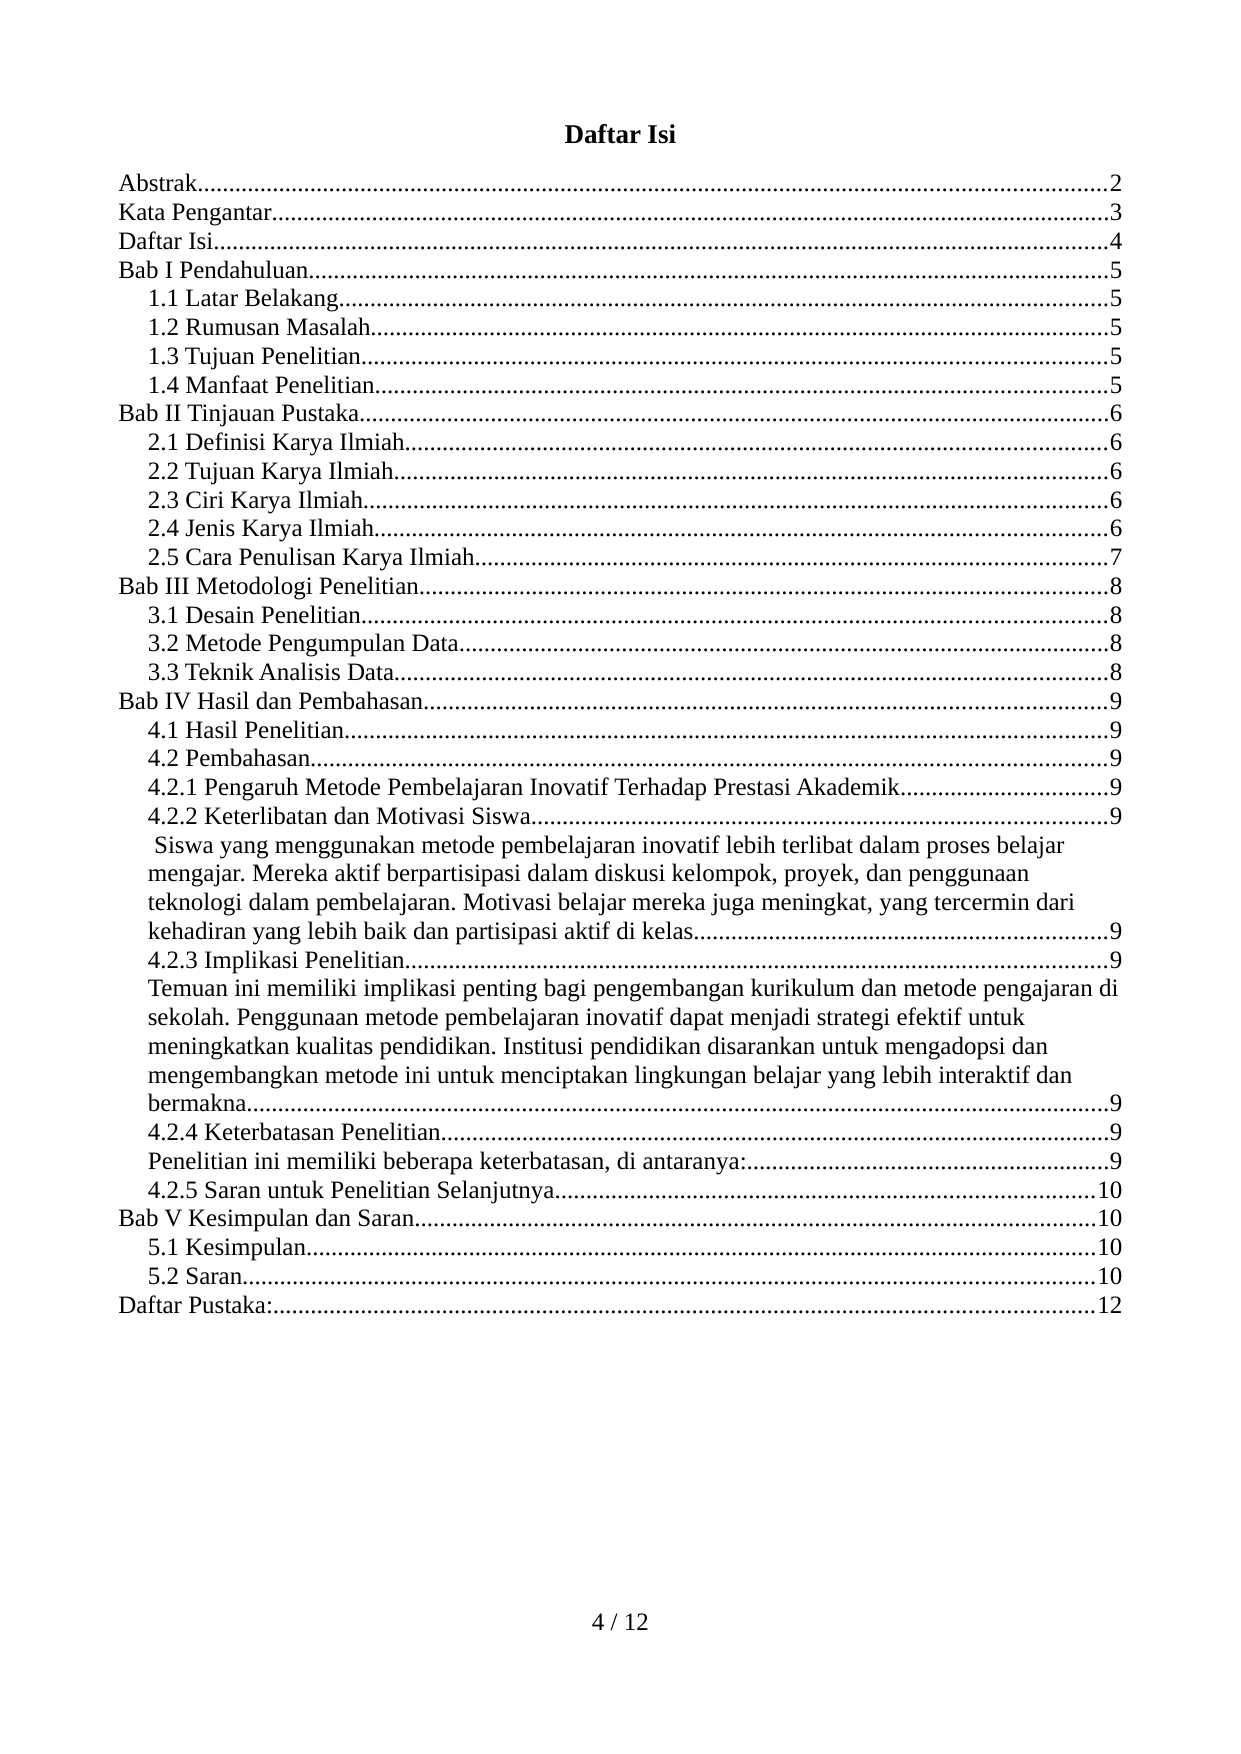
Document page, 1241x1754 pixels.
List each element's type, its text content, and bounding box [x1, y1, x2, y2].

text 4.2.4 Keterbatasan Penelitian 9 [148, 1117, 1122, 1146]
text 2.5 Cara Penulisan Karya Ilmiah 7 [148, 542, 1122, 571]
text 4.2.2 Keterlibatan dan Motivasi Siswa 9 [148, 801, 1122, 830]
text Abstrak 2 [118, 168, 1122, 197]
text 1.1 Latar Belakang 5 [148, 283, 1122, 312]
text Bab V Kesimpulan dan Saran 10 [118, 1203, 1122, 1232]
text 4.2.5 Saran untuk Penelitian Selanjutnya 10 [148, 1175, 1122, 1203]
text 2.3 Ciri Karya Ilmiah 6 [148, 485, 1122, 513]
text Penelitian ini memiliki beberapa keterbatasan, di antaranya: 9 [148, 1146, 1122, 1175]
text 1.3 Tujuan Penelitian 5 [148, 341, 1122, 370]
text 3.2 Metode Pengumpulan Data 8 [148, 628, 1122, 657]
text 4.2 Pembahasan 9 [148, 743, 1122, 772]
text Bab IV Hasil dan Pembahasan 9 [118, 686, 1122, 715]
text 5.2 Saran 10 [148, 1261, 1122, 1290]
text 2.2 Tujuan Karya Ilmiah 6 [148, 456, 1122, 485]
text 1.2 Rumusan Masalah 5 [148, 312, 1122, 341]
text 4.2.3 Implikasi Penelitian 9 [148, 945, 1122, 973]
text Daftar Isi [118, 118, 1122, 149]
text 3.1 Desain Penelitian 8 [148, 600, 1122, 628]
text Daftar Isi 4 [118, 226, 1122, 255]
text 2.1 Definisi Karya Ilmiah 6 [148, 427, 1122, 456]
text 2.4 Jenis Karya Ilmiah 6 [148, 513, 1122, 542]
text Kata Pengantar 3 [118, 197, 1122, 226]
text 5.1 Kesimpulan 10 [148, 1232, 1122, 1261]
text 4.2.1 Pengaruh Metode Pembelajaran Inovatif Terhadap Prestasi Akademik 9 [148, 772, 1122, 801]
text 3.3 Teknik Analisis Data 8 [148, 657, 1122, 686]
text 1.4 Manfaat Penelitian 5 [148, 370, 1122, 398]
text Bab III Metodologi Penelitian 8 [118, 571, 1122, 600]
text 4.1 Hasil Penelitian 9 [148, 715, 1122, 743]
text Bab II Tinjauan Pustaka 6 [118, 398, 1122, 427]
text Siswa yang menggunakan metode pembelajaran inovatif lebih terlibat dalam proses belajar mengajar. Mereka aktif berpartisipasi dalam diskusi kelompok, proyek, dan penggunaan teknologi dalam pembelajaran. Motivasi belajar mereka juga meningkat, yang tercermin dari kehadiran yang lebih baik dan partisipasi aktif di kelas. 9 [148, 830, 1122, 945]
text Bab I Pendahuluan 5 [118, 255, 1122, 283]
text Temuan ini memiliki implikasi penting bagi pengembangan kurikulum dan metode pengajaran di sekolah. Penggunaan metode pembelajaran inovatif dapat menjadi strategi efektif untuk meningkatkan kualitas pendidikan. Institusi pendidikan disarankan untuk mengadopsi dan mengembangkan metode ini untuk menciptakan lingkungan belajar yang lebih interaktif dan bermakna. 9 [148, 973, 1122, 1117]
text Daftar Pustaka: 12 [118, 1290, 1122, 1318]
